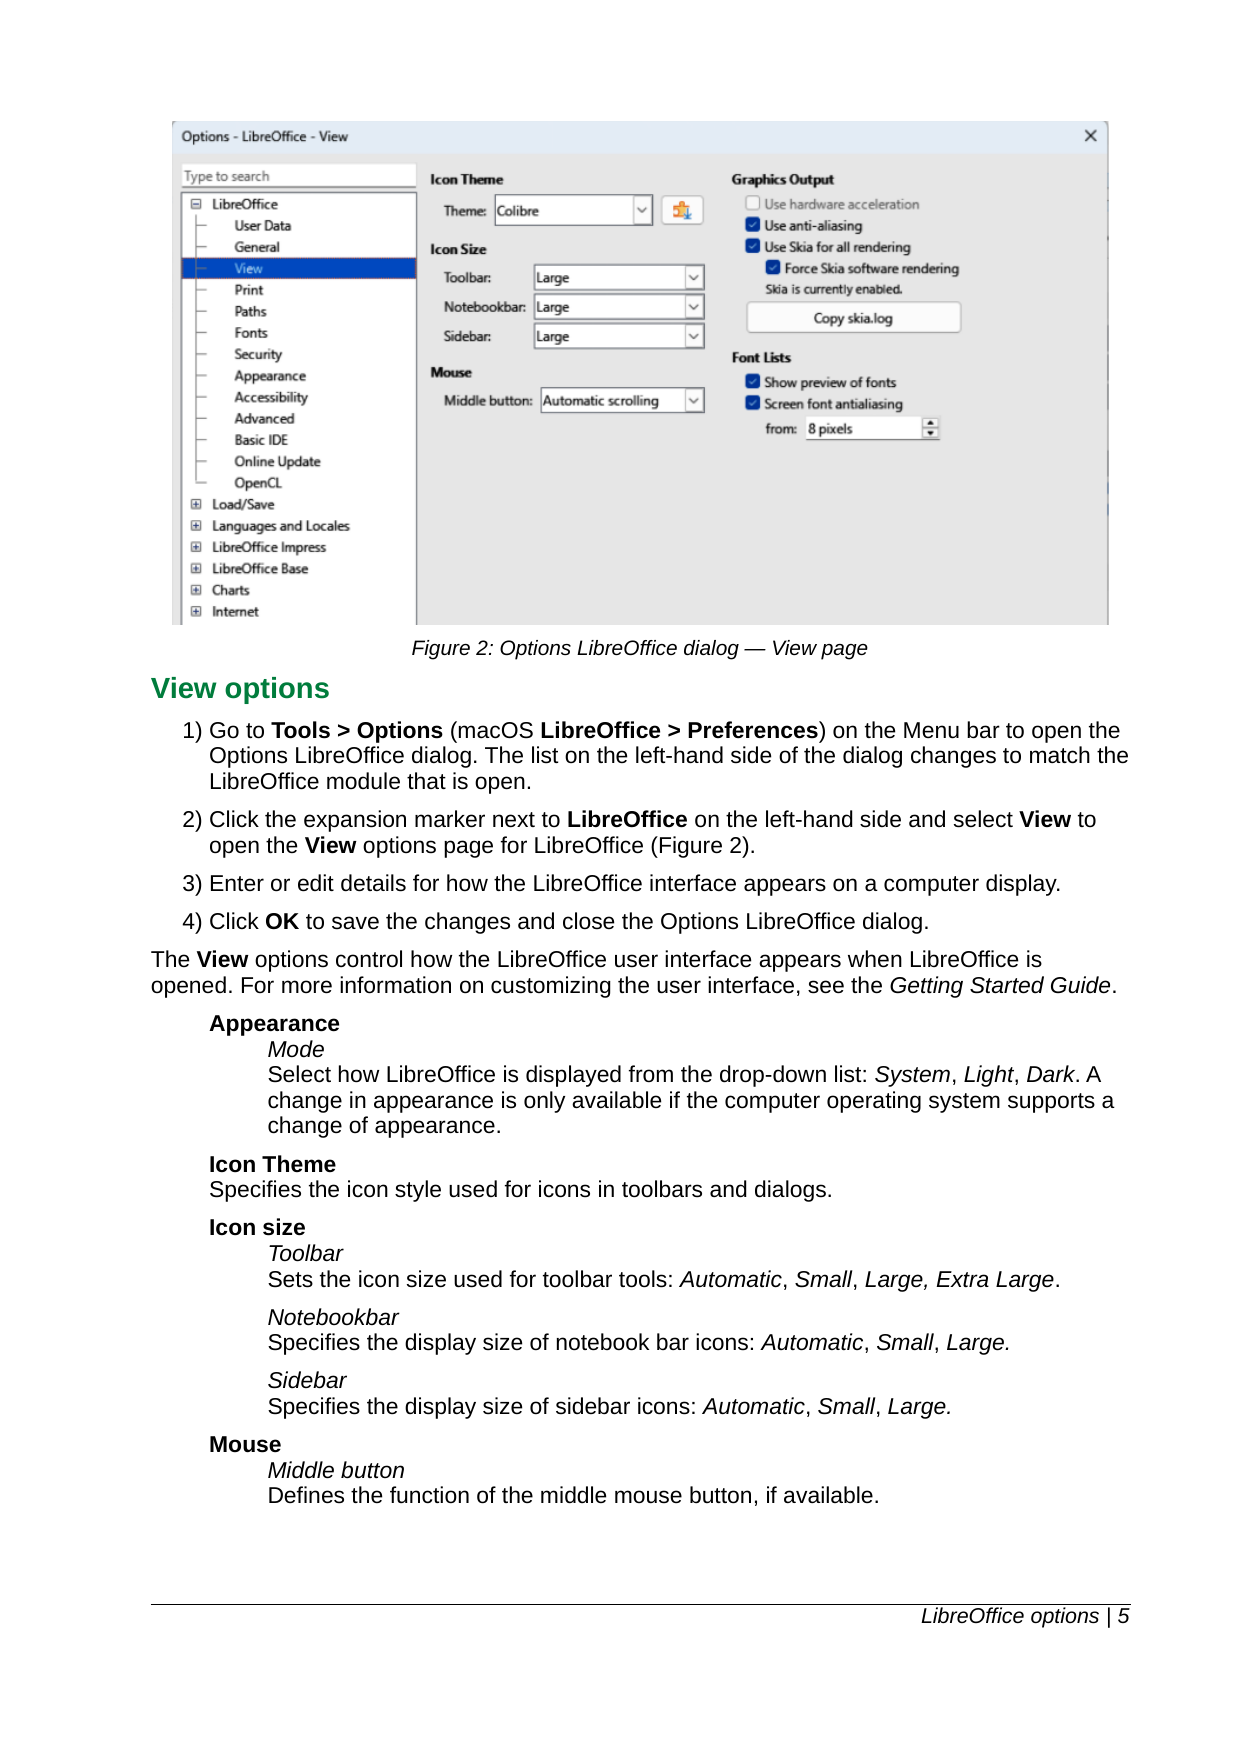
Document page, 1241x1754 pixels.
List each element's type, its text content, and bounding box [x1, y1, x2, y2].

text Figure 2: Options LibreOffice dialog — View page [172, 637, 1109, 660]
text Middle button [267, 1457, 1131, 1483]
text Specifies the display size of notebook bar icons: Automatic, Small, Large. [267, 1330, 1131, 1356]
text Specifies the icon style used for icons in toolbars and dialogs. [209, 1177, 1131, 1202]
text The View options control how the LibreOffice user interface appears when LibreOffice is opened. For more information on customizing the user interface, see the Getting Started Guide. [151, 947, 1131, 998]
text Appearance [209, 1011, 1131, 1036]
text Icon Theme [209, 1151, 1131, 1177]
list Click the expansion marker next to LibreOffice on the left-hand side and select View to open the View options page for LibreOffice (Figure 2). [209, 807, 1131, 858]
text Sidebar [267, 1368, 1131, 1394]
text Icon size [209, 1215, 1131, 1241]
text Mouse [209, 1432, 1131, 1457]
text Mode [267, 1036, 1131, 1062]
text Select how LibreOffice is displayed from the drop-down list: System, Light, Dark. A change in appearance is only available if the computer operating system supports a change of appearance. [267, 1062, 1131, 1139]
text Defines the function of the middle mouse button, if available. [267, 1483, 1131, 1509]
list Click OK to save the changes and close the Options LibreOffice dialog. [209, 909, 1131, 934]
list Enter or edit details for how the LibreOffice interface appears on a computer display. [209, 871, 1131, 896]
subtitle View options [151, 672, 1131, 705]
picture [172, 121, 1110, 625]
text Specifies the display size of sidebar icons: Automatic, Small, Large. [267, 1394, 1131, 1419]
text Sets the icon size used for toolbar tools: Automatic, Small, Large, Extra Large. [267, 1266, 1131, 1292]
list Go to Tools > Options (macOS LibreOffice > Preferences) on the Menu bar to open the Options LibreOffice dialog. The list on the left-hand side of the dialog changes to match the LibreOffice module that is open. [209, 717, 1131, 794]
text Notebookbar [267, 1304, 1131, 1330]
text Toolbar [267, 1241, 1131, 1266]
